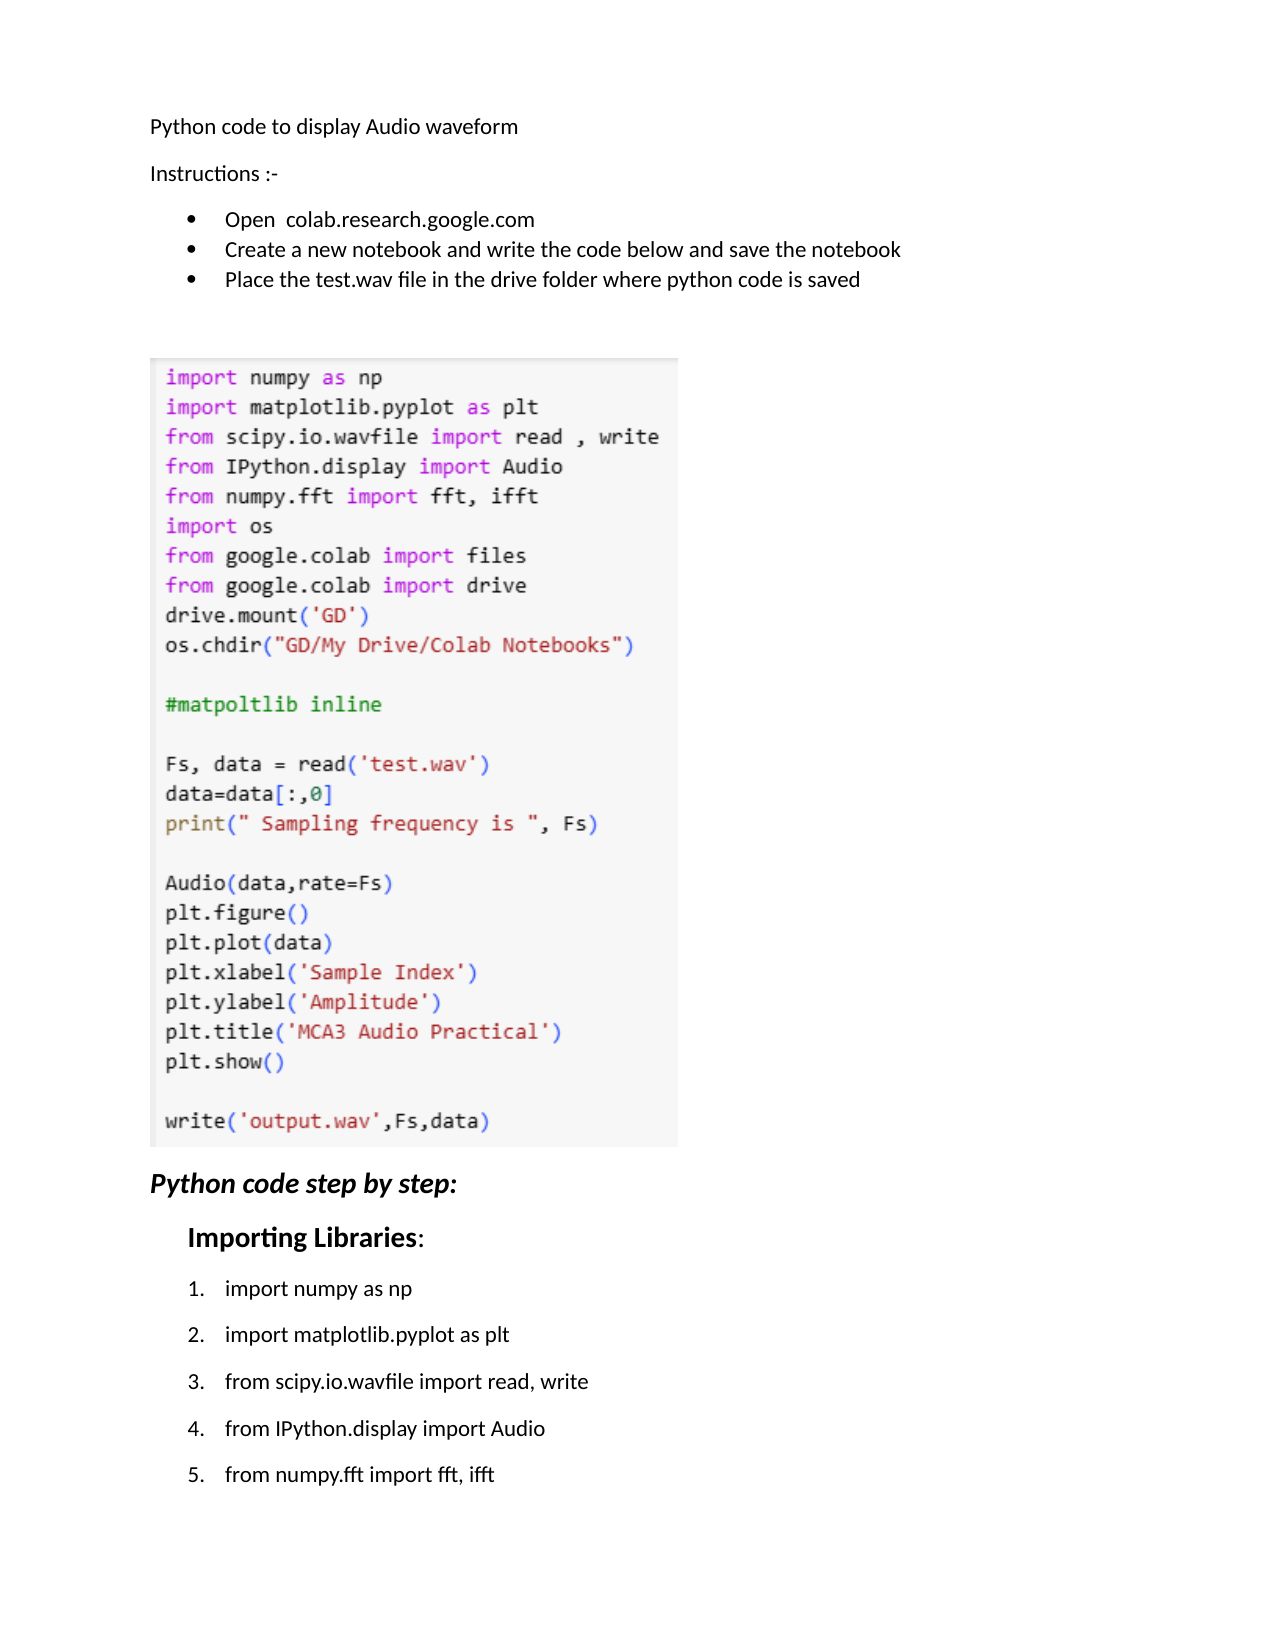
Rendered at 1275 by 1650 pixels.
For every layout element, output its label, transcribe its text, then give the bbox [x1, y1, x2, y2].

list Open colab.research.google.com [187, 206, 1125, 234]
text Python code to display Audio waveform [150, 112, 1125, 141]
list import matplotlib.pyplot as plt [187, 1321, 1125, 1349]
list import numpy as np [187, 1274, 1125, 1302]
text Importing Libraries: [187, 1219, 1125, 1255]
text Instructions :- [150, 159, 1125, 187]
list from IPython.display import Audio [187, 1414, 1125, 1442]
list from numpy.fft import fft, ifft [187, 1460, 1125, 1488]
list from scipy.io.wavfile import read, write [187, 1367, 1125, 1395]
list Create a new notebook and write the code below and save the notebook [187, 236, 1125, 263]
list Place the test.wav file in the drive folder where python code is saved [187, 265, 1125, 293]
text Python code step by step: [150, 1165, 1125, 1200]
